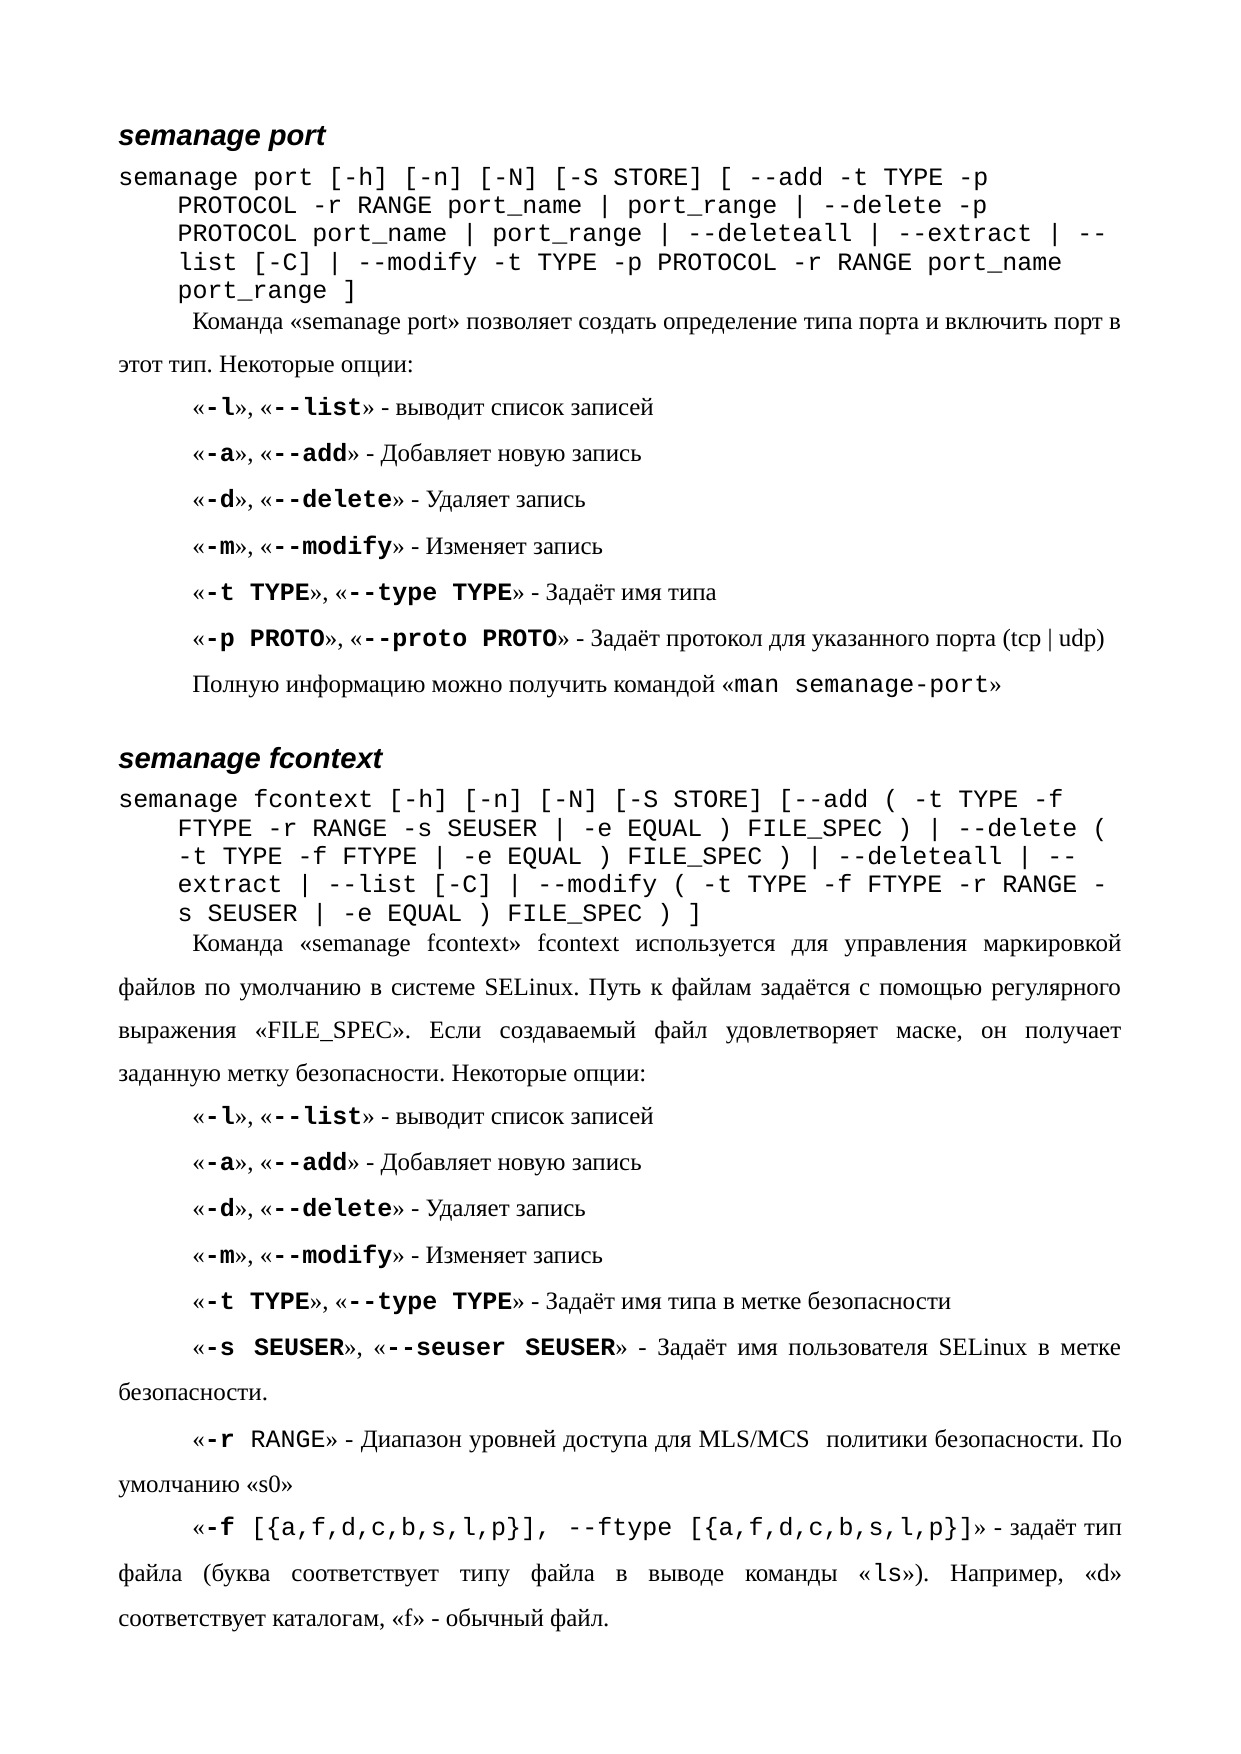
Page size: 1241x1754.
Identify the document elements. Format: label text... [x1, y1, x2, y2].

text «-t TYPE», «--type TYPE» - Задаёт имя типа в метке безопасности [118, 1286, 1122, 1317]
text «-l», «--list» - выводит список записей [118, 1101, 1122, 1132]
text Команда «semanage fcontext» fcontext используется для управления маркировкой файлов по умолчанию в системе SELinux. Путь к файлам задаётся с помощью регулярного выражения «FILE_SPEC». Если создаваемый файл удовлетворяет маске, он получает заданную метку безопасности. Некоторые опции: [118, 928, 1122, 1087]
text «-a», «--add» - Добавляет новую запись [118, 1147, 1122, 1178]
text semanage port [-h] [-n] [-N] [-S STORE] [ --add -t TYPE -p PROTOCOL -r RANGE port_name | port_range | --delete -p PROTOCOL port_name | port_range | --deleteall | --extract | --list [-C] | --modify -t TYPE -p PROTOCOL -r RANGE port_name port_range ] [118, 164, 1122, 306]
text «-d», «--delete» - Удаляет запись [118, 484, 1122, 515]
subtitle semanage port [118, 118, 1122, 152]
text «-p PROTO», «--proto PROTO» - Задаёт протокол для указанного порта (tcp | udp) [118, 623, 1122, 654]
subtitle semanage fcontext [118, 741, 1122, 774]
text «-t TYPE», «--type TYPE» - Задаёт имя типа [118, 577, 1122, 608]
text «-s SEUSER», «--seuser SEUSER» - Задаёт имя пользователя SELinux в метке безопасности. [118, 1332, 1122, 1406]
text Полную информацию можно получить командой «man semanage-port» [118, 669, 1122, 700]
text «-m», «--modify» - Изменяет запись [118, 531, 1122, 562]
text «-l», «--list» - выводит список записей [118, 392, 1122, 423]
text «-a», «--add» - Добавляет новую запись [118, 438, 1122, 469]
text «-r RANGE» - Диапазон уровней доступа для MLS/MCS политики безопасности. По умолчанию «s0» [118, 1421, 1122, 1498]
text «-d», «--delete» - Удаляет запись [118, 1193, 1122, 1224]
text Команда «semanage port» позволяет создать определение типа порта и включить порт в этот тип. Некоторые опции: [118, 306, 1122, 378]
text «-f [{a,f,d,c,b,s,l,p}], --ftype [{a,f,d,c,b,s,l,p}]» - задаёт тип файла (буква соответствует типу файла в выводе команды «ls»). Например, «d» соответствует каталогам, «f» - обычный файл. [118, 1512, 1122, 1632]
text «-m», «--modify» - Изменяет запись [118, 1240, 1122, 1271]
text semanage fcontext [-h] [-n] [-N] [-S STORE] [--add ( -t TYPE -f FTYPE -r RANGE -s SEUSER | -e EQUAL ) FILE_SPEC ) | --delete ( -t TYPE -f FTYPE | -e EQUAL ) FILE_SPEC ) | --deleteall | --extract | --list [-C] | --modify ( -t TYPE -f FTYPE -r RANGE -s SEUSER | -e EQUAL ) FILE_SPEC ) ] [118, 787, 1122, 928]
